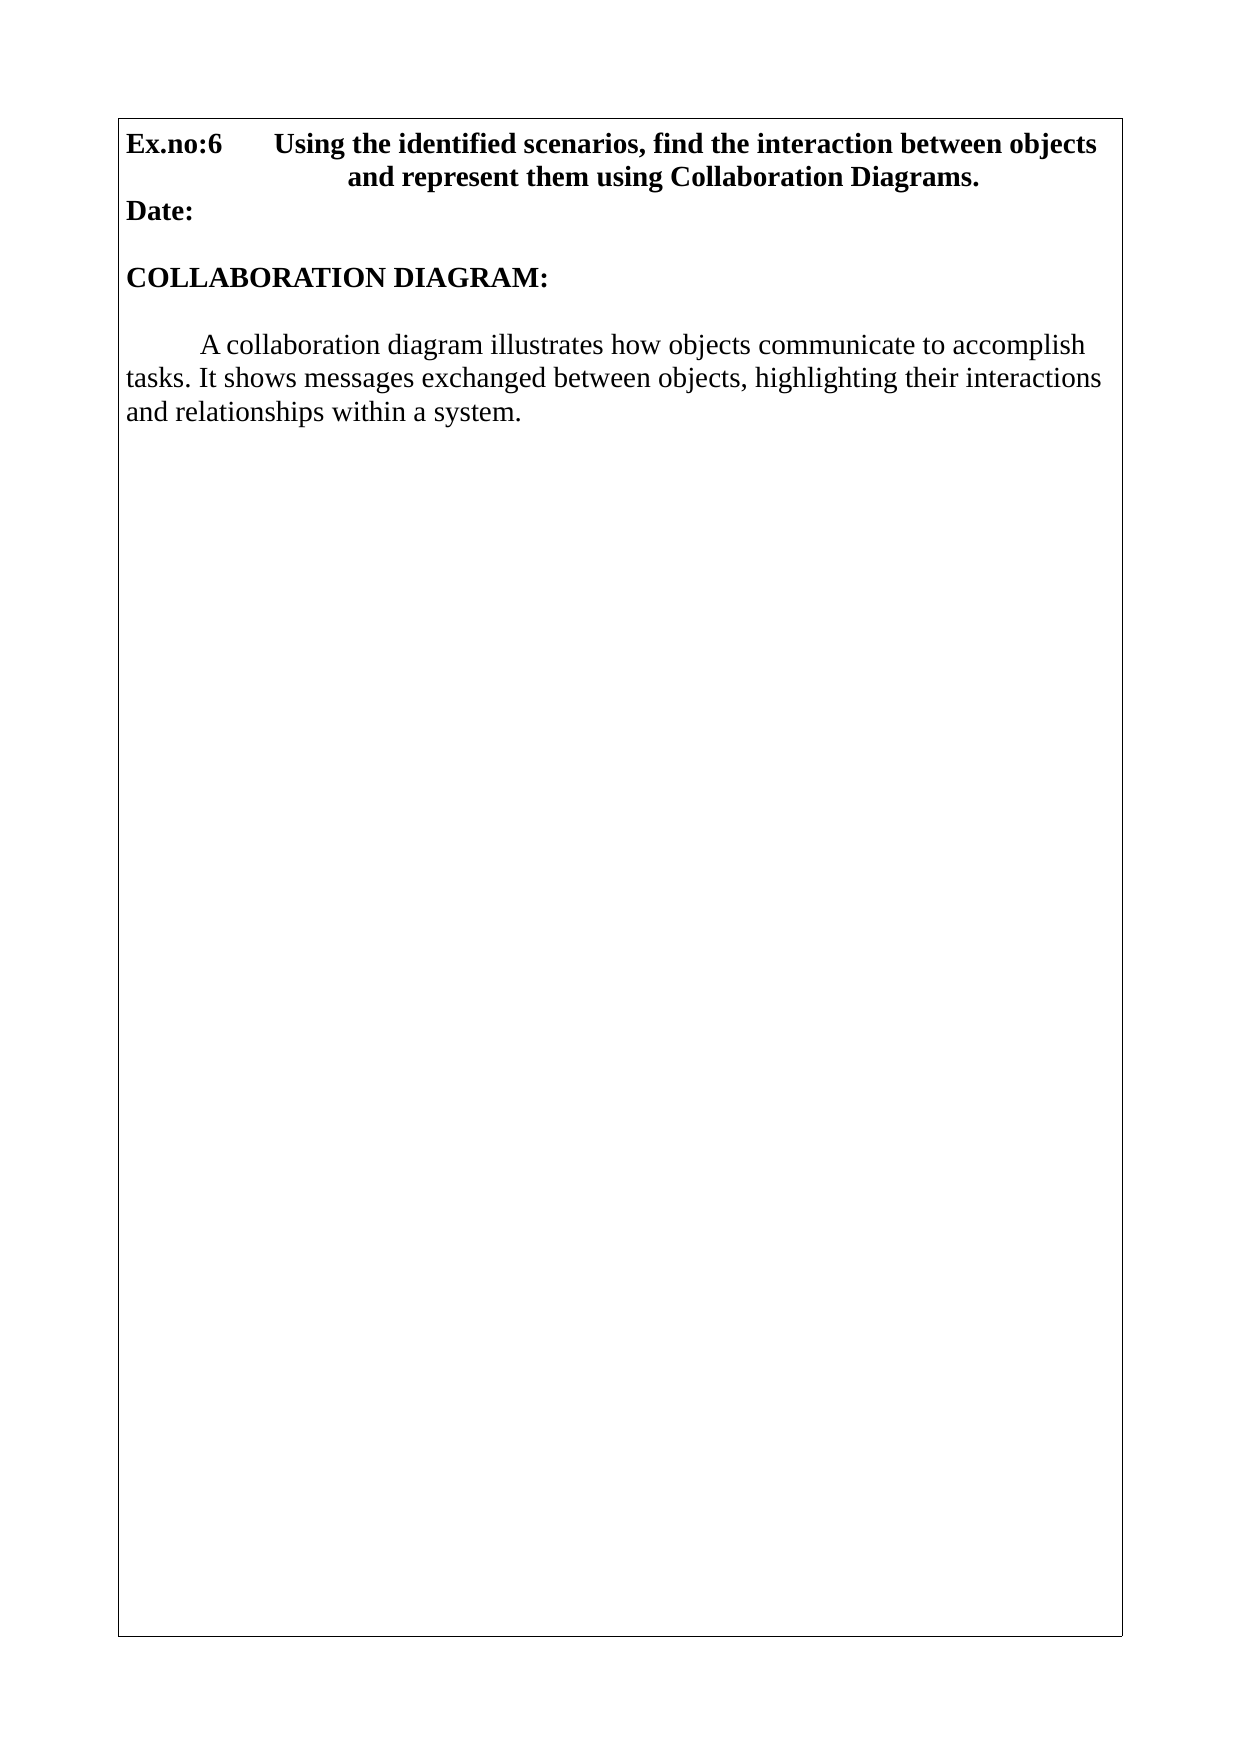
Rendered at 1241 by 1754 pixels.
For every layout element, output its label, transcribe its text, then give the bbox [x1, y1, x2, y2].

text A collaboration diagram illustrates how objects communicate to accomplish tasks. It shows messages exchanged between objects, highlighting their interactions and relationships within a system. [126, 327, 1114, 428]
text COLLABORATION DIAGRAM: [126, 260, 1114, 293]
text Date: [126, 193, 1114, 226]
text Ex.no:6 Using the identified scenarios, find the interaction between objects and represent them using Collaboration Diagrams. [126, 126, 1114, 193]
